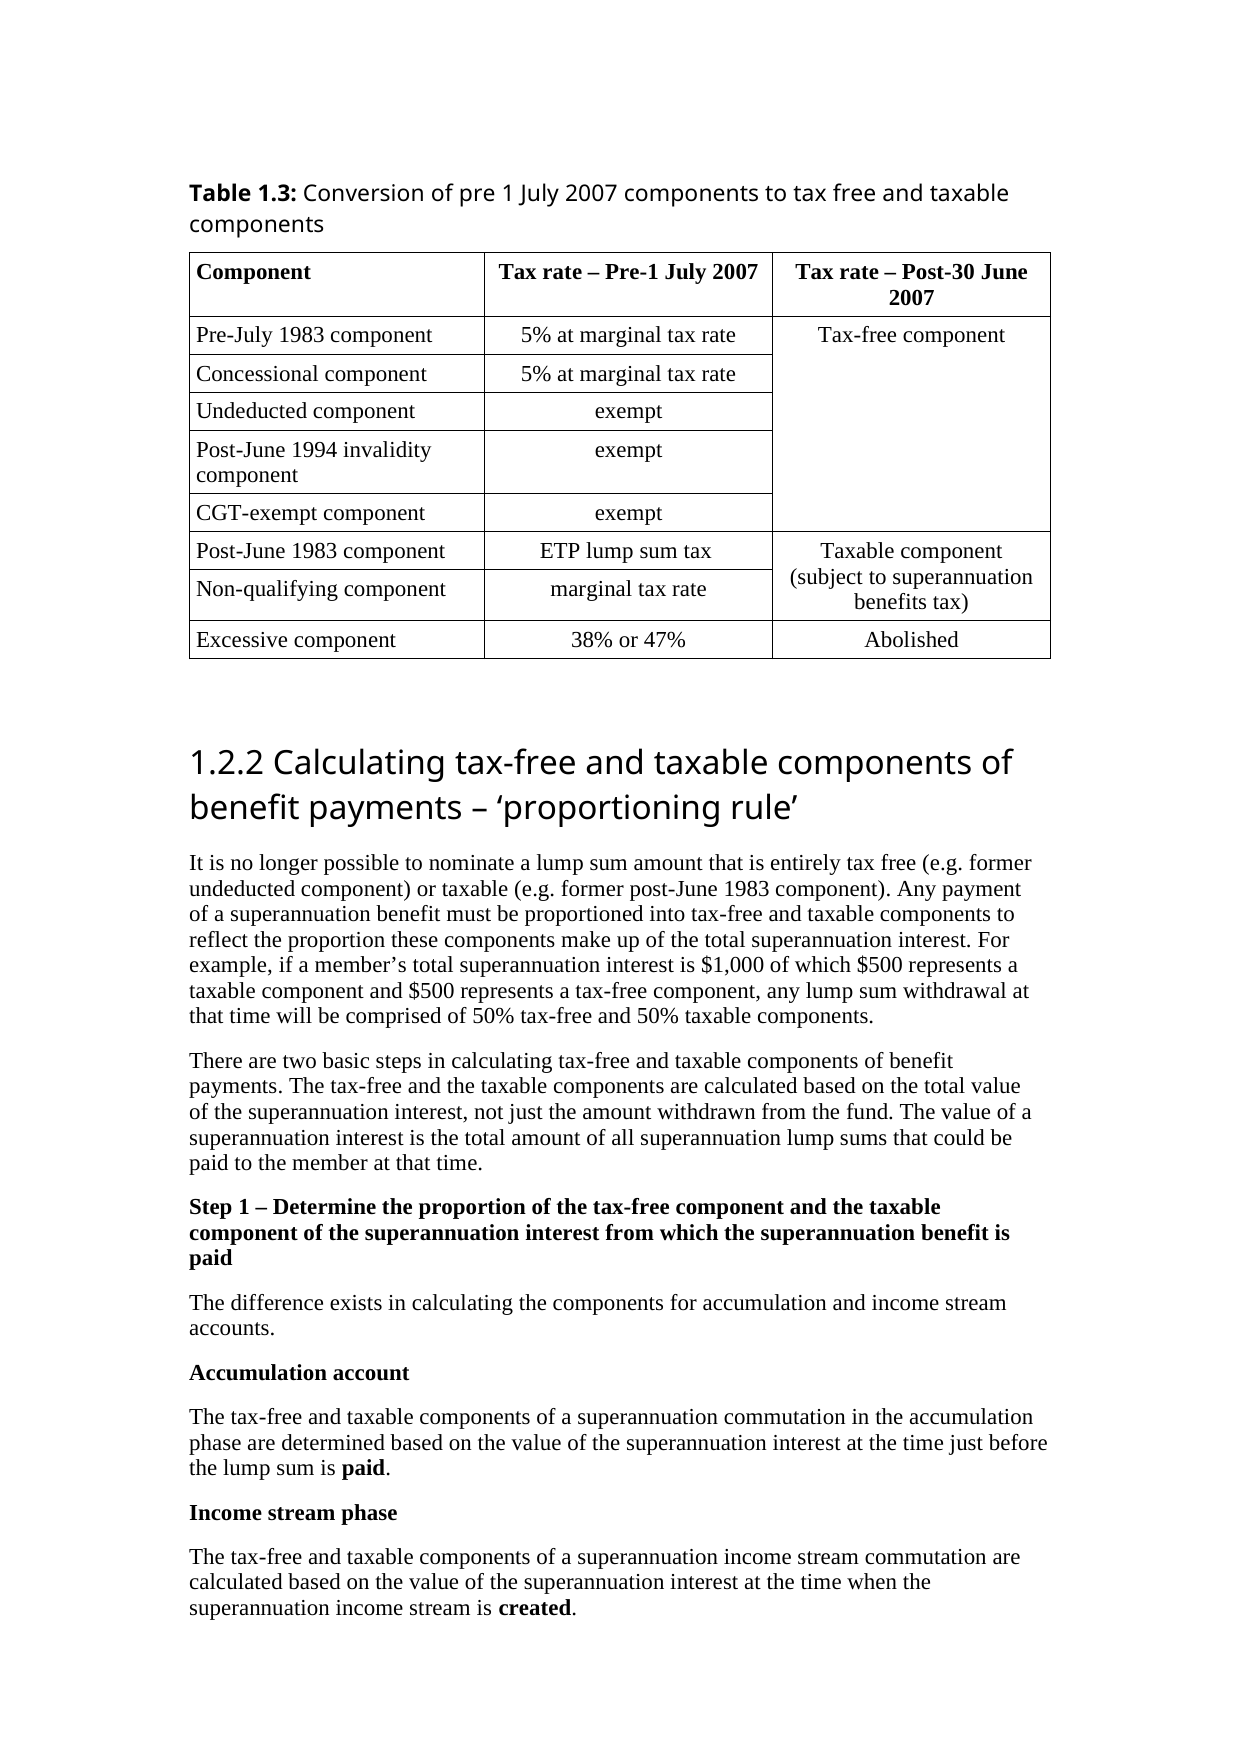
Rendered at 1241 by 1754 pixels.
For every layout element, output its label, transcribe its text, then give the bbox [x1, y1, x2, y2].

text Step 1 – Determine the proportion of the tax-free component and the taxable component of the superannuation interest from which the superannuation benefit is paid [189, 1194, 1051, 1271]
table_header Component [190, 253, 484, 316]
text The tax-free and taxable components of a superannuation commutation in the accumulation phase are determined based on the value of the superannuation interest at the time just before the lump sum is paid. [189, 1404, 1051, 1481]
table_cell exempt [485, 431, 772, 493]
text Income stream phase [189, 1499, 1051, 1525]
table_cell exempt [485, 494, 772, 531]
table_header Tax rate – Post-30 June 2007 [773, 253, 1050, 316]
table_cell Non-qualifying component [190, 570, 484, 620]
table_cell marginal tax rate [485, 570, 772, 620]
table_cell CGT-exempt component [190, 494, 484, 531]
table_cell Post-June 1994 invalidity component [190, 431, 484, 493]
text It is no longer possible to nominate a lump sum amount that is entirely tax free (e.g. former undeducted component) or taxable (e.g. former post-June 1983 component). Any payment of a superannuation benefit must be proportioned into tax-free and taxable components to reflect the proportion these components make up of the total superannuation interest. For example, if a member’s total superannuation interest is $1,000 of which $500 represents a taxable component and $500 represents a tax-free component, any lump sum withdrawal at that time will be comprised of 50% tax-free and 50% taxable components. [189, 850, 1051, 1029]
table_cell 5% at marginal tax rate [485, 355, 772, 392]
table_cell 38% or 47% [485, 621, 772, 658]
text The difference exists in calculating the components for accumulation and income stream accounts. [189, 1290, 1051, 1341]
table_cell 5% at marginal tax rate [485, 317, 772, 354]
table_cell Concessional component [190, 355, 484, 392]
table_cell Tax-free component [773, 317, 1050, 531]
text Accumulation account [189, 1359, 1051, 1385]
table_cell exempt [485, 393, 772, 430]
text The tax-free and taxable components of a superannuation income stream commutation are calculated based on the value of the superannuation interest at the time when the superannuation income stream is created. [189, 1544, 1051, 1620]
text Table 1.3: Conversion of pre 1 July 2007 components to tax free and taxable components [189, 177, 1051, 240]
table_cell Pre-July 1983 component [190, 317, 484, 354]
table_cell ETP lump sum tax [485, 532, 772, 569]
text There are two basic steps in calculating tax-free and taxable components of benefit payments. The tax-free and the taxable components are calculated based on the total value of the superannuation interest, not just the amount withdrawn from the fund. The value of a superannuation interest is the total amount of all superannuation lump sums that could be paid to the member at that time. [189, 1048, 1051, 1175]
table_cell Taxable component (subject to superannuation benefits tax) [773, 532, 1050, 620]
table_cell Abolished [773, 621, 1050, 658]
table_header Tax rate – Pre-1 July 2007 [485, 253, 772, 316]
table_cell Excessive component [190, 621, 484, 658]
table_cell Post-June 1983 component [190, 532, 484, 569]
subtitle Calculating tax-free and taxable components of benefit payments – ‘proportioning rule’ [189, 739, 1051, 829]
table_cell Undeducted component [190, 393, 484, 430]
